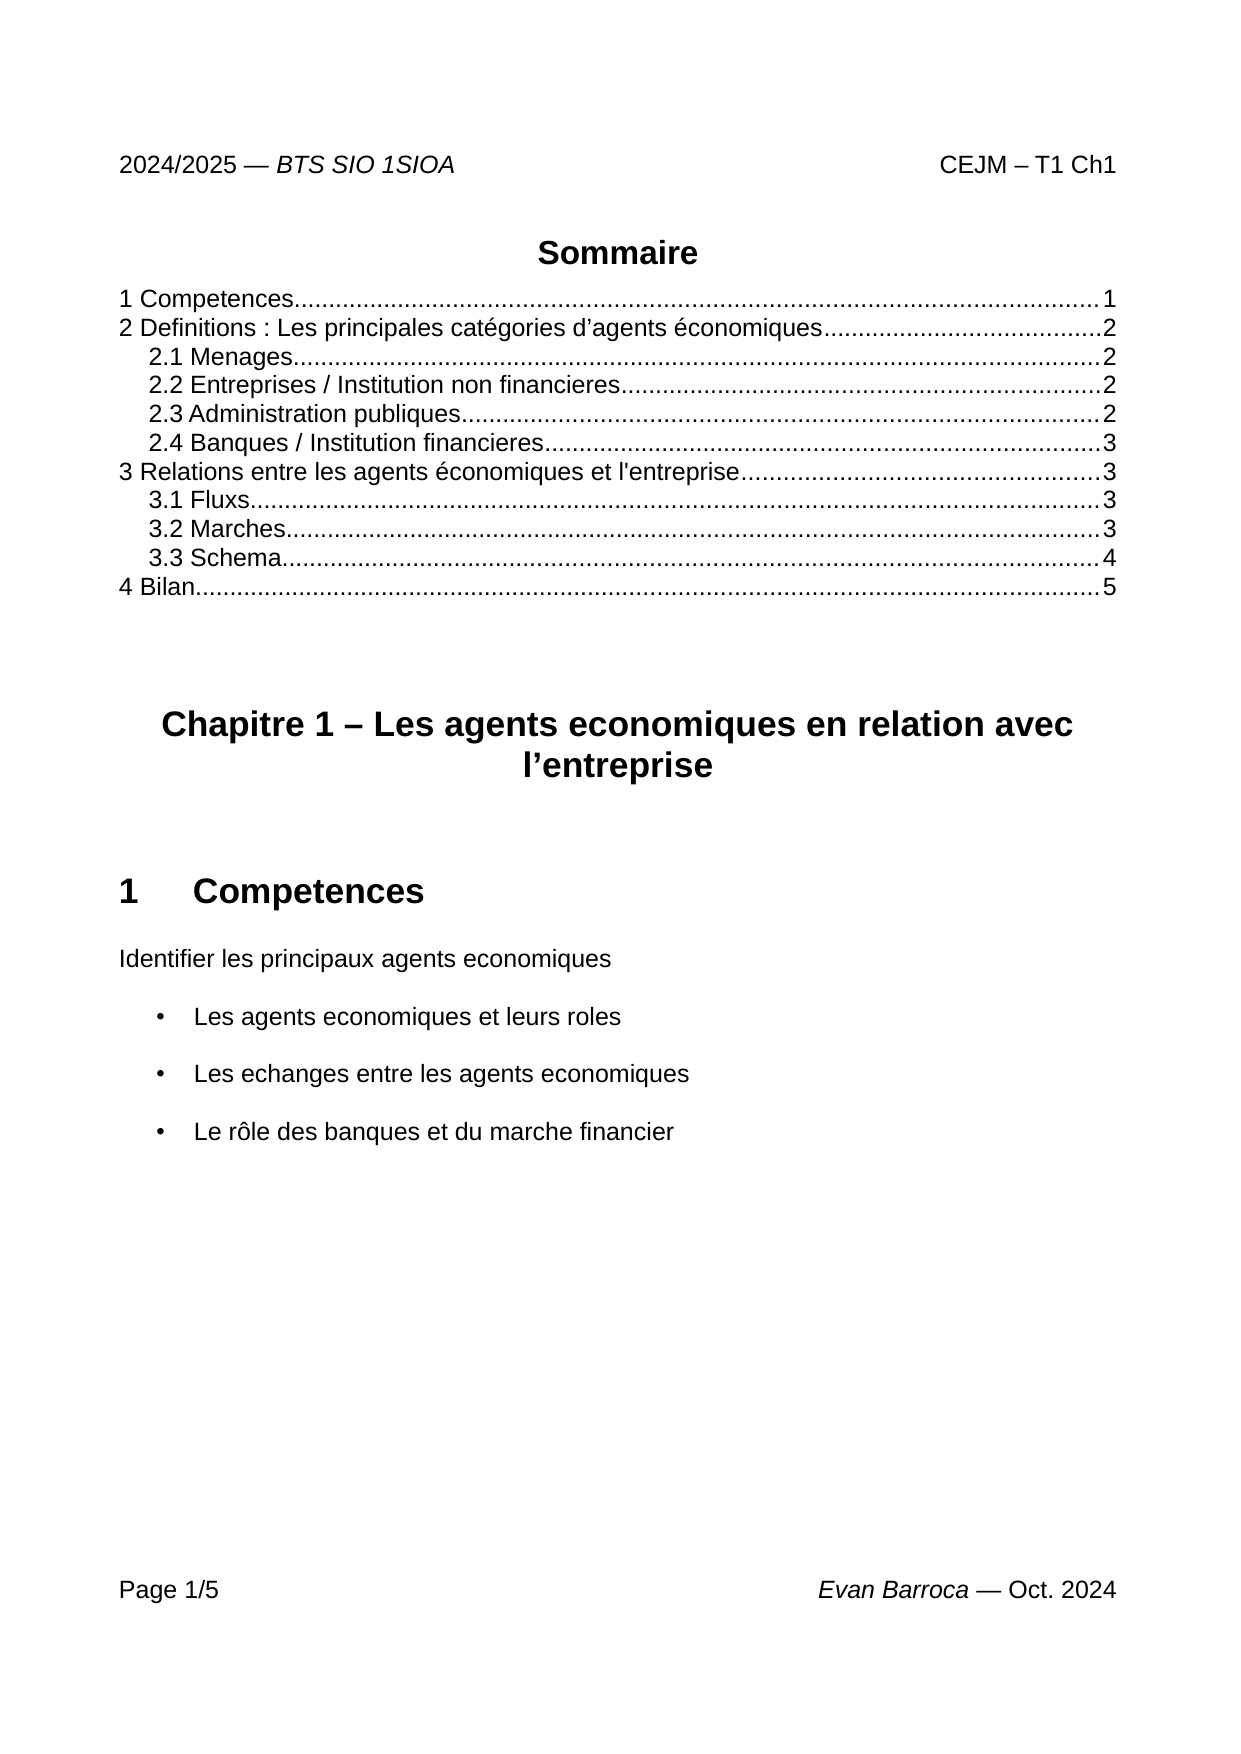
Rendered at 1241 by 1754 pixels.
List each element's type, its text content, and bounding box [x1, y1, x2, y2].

text 3.1 Fluxs 3 [148, 485, 1117, 514]
text 3.3 Schema 4 [148, 543, 1117, 572]
subtitle Sommaire [119, 233, 1117, 272]
list Les agents economiques et leurs roles [156, 1001, 1117, 1030]
text 3.2 Marches 3 [148, 514, 1117, 543]
text 2.3 Administration publiques 2 [148, 399, 1117, 428]
text 2 Definitions : Les principales catégories d’agents économiques 2 [119, 313, 1117, 342]
list Les echanges entre les agents economiques [156, 1059, 1117, 1088]
subtitle Chapitre 1 – Les agents economiques en relation avec l’entreprise [119, 704, 1117, 785]
text 3 Relations entre les agents économiques et l'entreprise 3 [119, 457, 1117, 485]
text 4 Bilan 5 [119, 572, 1117, 600]
text 1 Competences 1 [119, 284, 1117, 313]
subtitle Competences [119, 870, 1117, 911]
text 2.4 Banques / Institution financieres 3 [148, 428, 1117, 457]
list Le rôle des banques et du marche financier [156, 1117, 1117, 1146]
text Identifier les principaux agents economiques [119, 944, 1117, 972]
text 2.2 Entreprises / Institution non financieres 2 [148, 370, 1117, 399]
text 2.1 Menages 2 [148, 342, 1117, 370]
